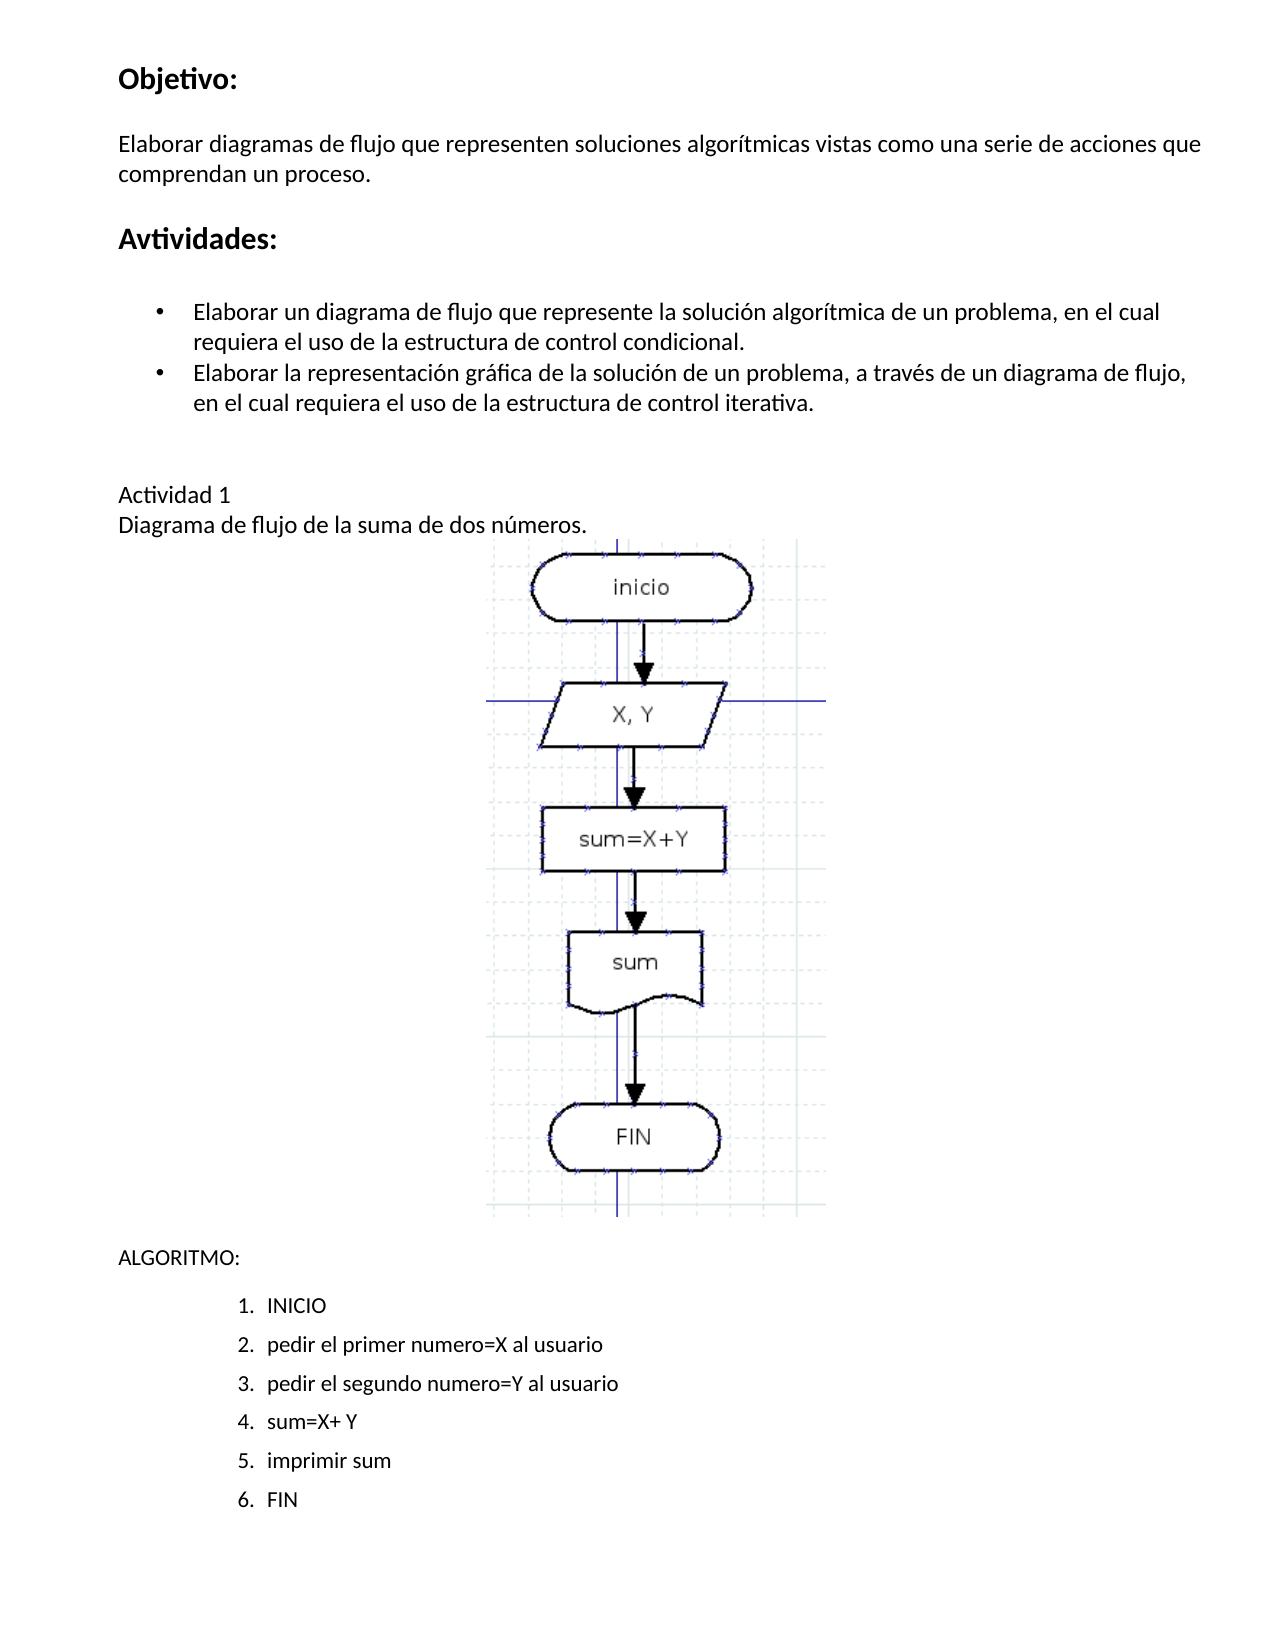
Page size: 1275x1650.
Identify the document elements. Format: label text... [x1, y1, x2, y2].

list FIN [237, 1485, 1205, 1513]
picture [486, 539, 826, 1217]
text ALGORITMO: [118, 1243, 1205, 1271]
text Diagrama de flujo de la suma de dos números. [118, 509, 1205, 540]
list Elaborar la representación gráfica de la solución de un problema, a través de un diagrama de flujo, en el cual requiera el uso de la estructura de control iterativa. [156, 357, 1205, 418]
list INICIO [237, 1291, 1205, 1319]
list Elaborar un diagrama de flujo que represente la solución algorítmica de un problema, en el cual requiera el uso de la estructura de control condicional. [156, 296, 1205, 357]
list pedir el primer numero=X al usuario [237, 1330, 1205, 1358]
text Elaborar diagramas de flujo que representen soluciones algorítmicas vistas como una serie de acciones que comprendan un proceso. [118, 128, 1205, 189]
text Avtividades: [118, 219, 1205, 257]
list imprimir sum [237, 1446, 1205, 1474]
text Objetivo: [118, 59, 1205, 97]
text Actividad 1 [118, 479, 1205, 509]
list pedir el segundo numero=Y al usuario [237, 1369, 1205, 1397]
list sum=X+ Y [237, 1407, 1205, 1435]
